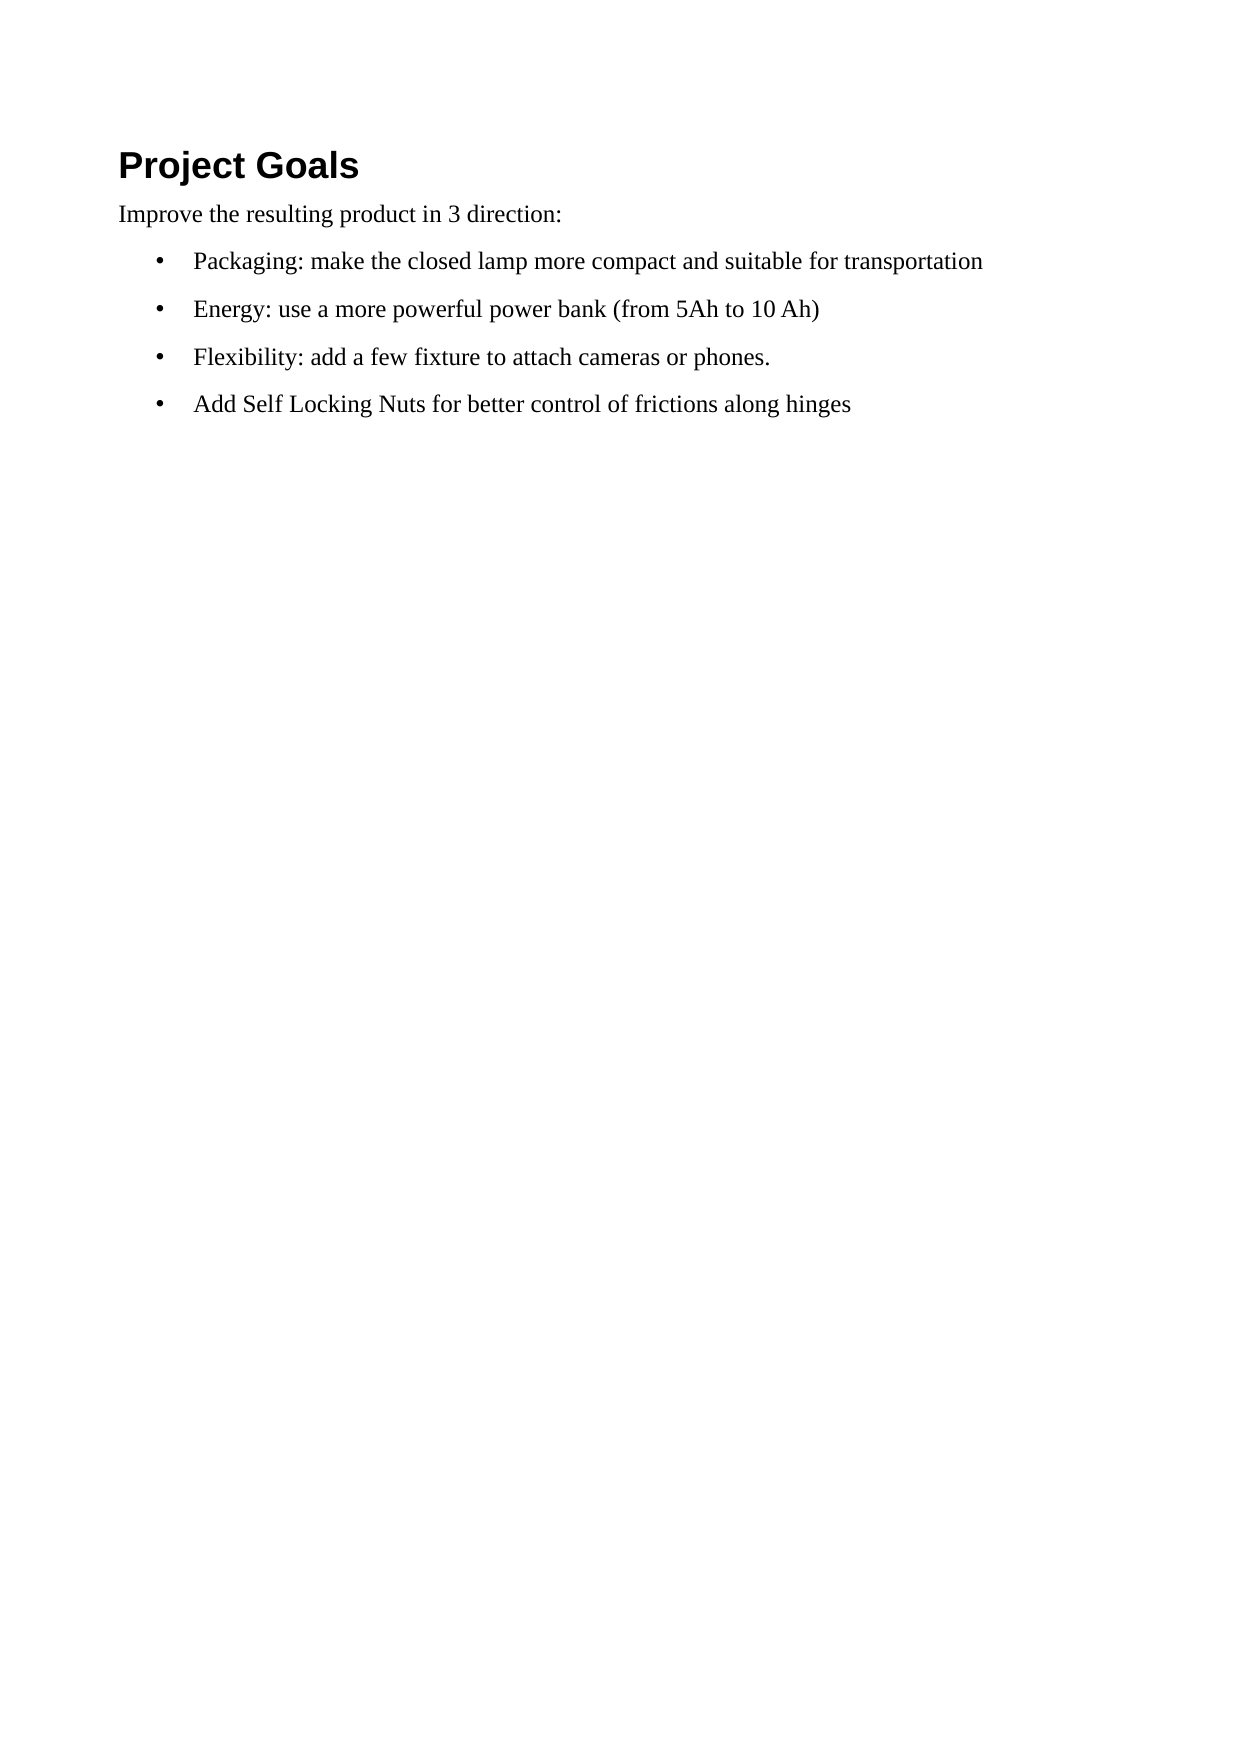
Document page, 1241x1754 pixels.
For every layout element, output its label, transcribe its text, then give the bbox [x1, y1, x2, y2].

text Improve the resulting product in 3 direction: [118, 199, 1122, 227]
list Energy: use a more powerful power bank (from 5Ah to 10 Ah) [156, 294, 1122, 323]
list Packaging: make the closed lamp more compact and suitable for transportation [156, 246, 1122, 275]
list Flexibility: add a few fixture to attach cameras or phones. [156, 342, 1122, 370]
list Add Self Locking Nuts for better control of frictions along hinges [156, 389, 1122, 418]
subtitle Project Goals [118, 143, 1122, 186]
